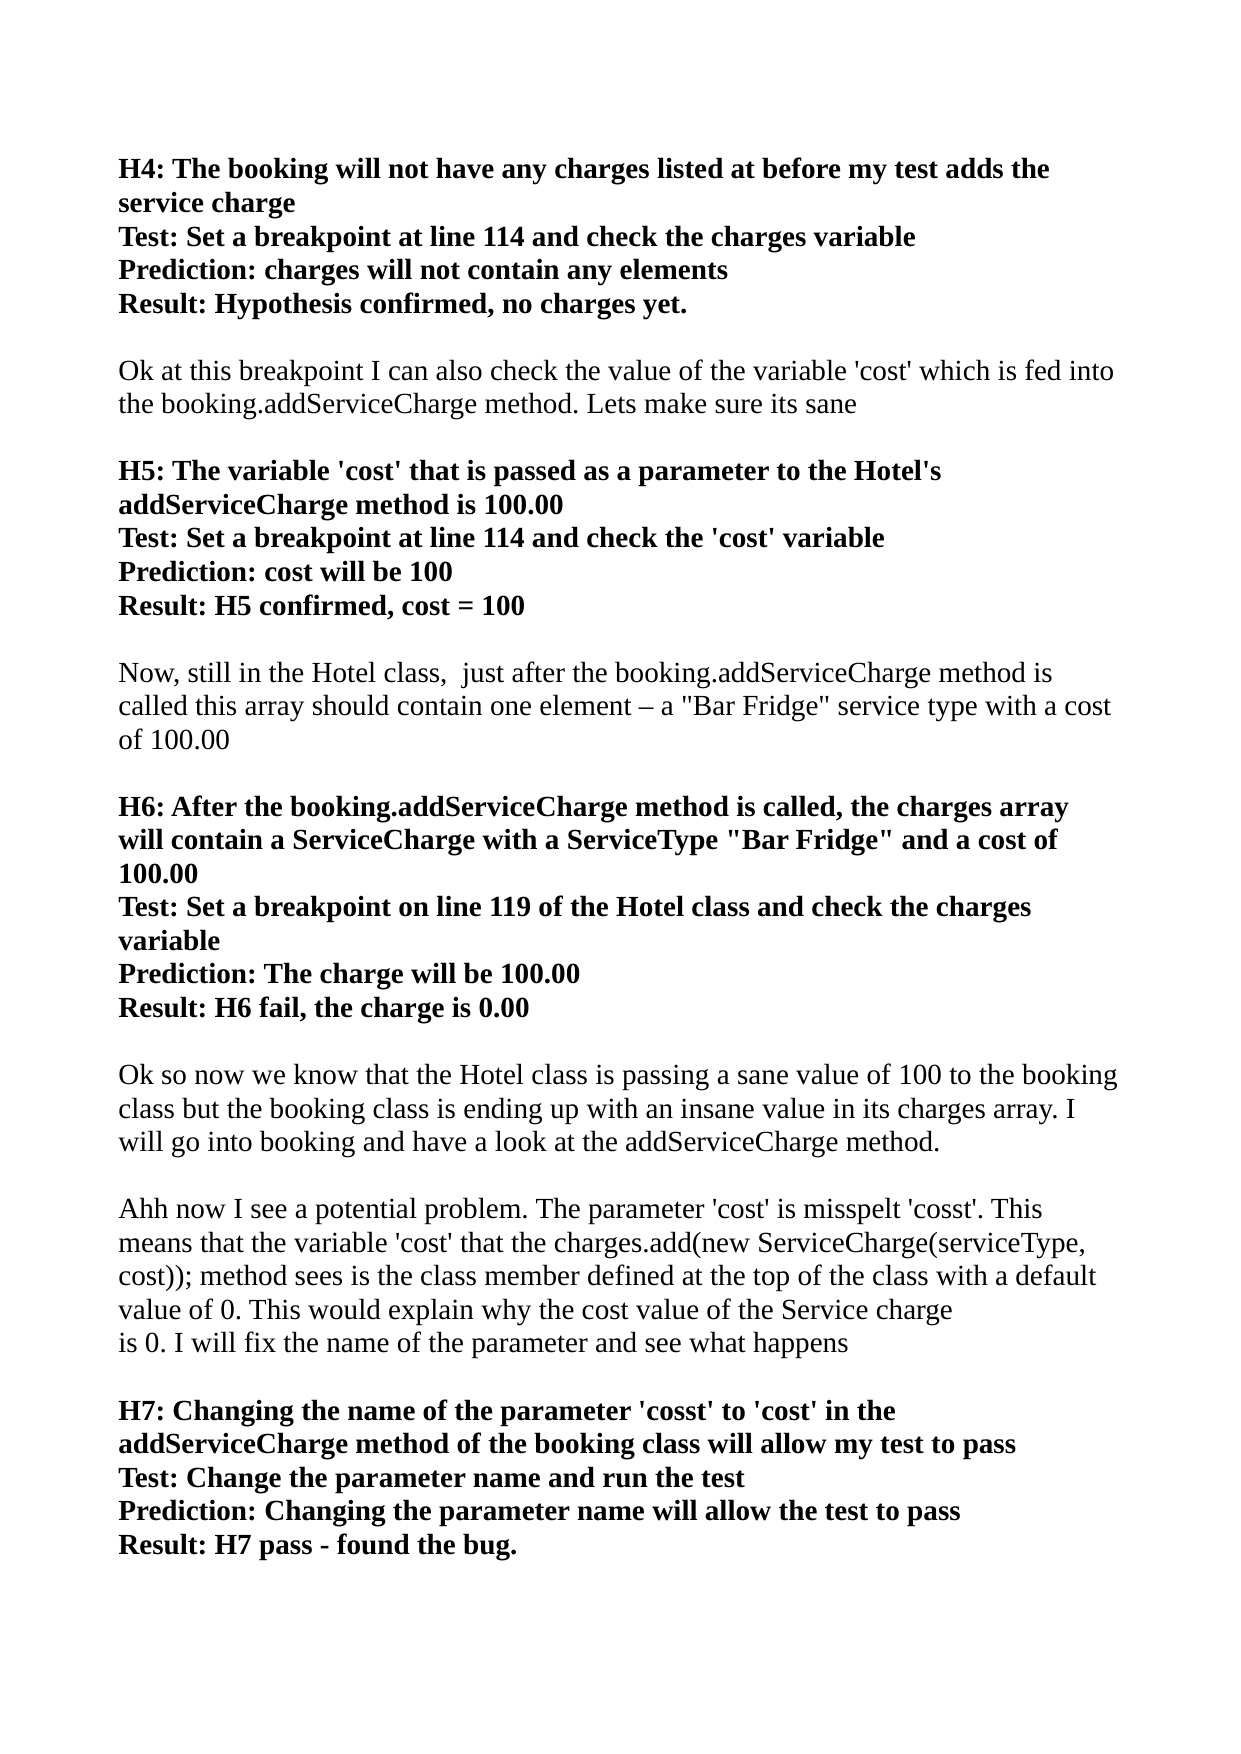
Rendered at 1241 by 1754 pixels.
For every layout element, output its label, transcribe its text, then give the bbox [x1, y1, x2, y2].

text Prediction: cost will be 100 [118, 554, 1122, 588]
text Test: Change the parameter name and run the test [118, 1460, 1122, 1493]
text H5: The variable 'cost' that is passed as a parameter to the Hotel's addServiceCharge method is 100.00 [118, 453, 1122, 521]
text H7: Changing the name of the parameter 'cosst' to 'cost' in the addServiceCharge method of the booking class will allow my test to pass [118, 1393, 1122, 1460]
text Ok so now we know that the Hotel class is passing a sane value of 100 to the booking class but the booking class is ending up with an insane value in its charges array. I will go into booking and have a look at the addServiceCharge method. [118, 1057, 1122, 1158]
text Ahh now I see a potential problem. The parameter 'cost' is misspelt 'cosst'. This means that the variable 'cost' that the charges.add(new ServiceCharge(serviceType, cost)); method sees is the class member defined at the top of the class with a default value of 0. This would explain why the cost value of the Service charge [118, 1191, 1122, 1326]
text Prediction: The charge will be 100.00 [118, 957, 1122, 990]
text Test: Set a breakpoint at line 114 and check the charges variable [118, 219, 1122, 252]
text Result: H6 fail, the charge is 0.00 [118, 990, 1122, 1024]
text Ok at this breakpoint I can also check the value of the variable 'cost' which is fed into the booking.addServiceCharge method. Lets make sure its sane [118, 353, 1122, 420]
text Prediction: charges will not contain any elements [118, 252, 1122, 286]
text Test: Set a breakpoint at line 114 and check the 'cost' variable [118, 521, 1122, 554]
text H4: The booking will not have any charges listed at before my test adds the service charge [118, 152, 1122, 219]
text Now, still in the Hotel class, just after the booking.addServiceCharge method is called this array should contain one element – a "Bar Fridge" service type with a cost of 100.00 [118, 655, 1122, 755]
text H6: After the booking.addServiceCharge method is called, the charges array will contain a ServiceCharge with a ServiceType "Bar Fridge" and a cost of 100.00 [118, 789, 1122, 889]
text Result: Hypothesis confirmed, no charges yet. [118, 286, 1122, 319]
text Result: H7 pass - found the bug. [118, 1527, 1122, 1560]
text Test: Set a breakpoint on line 119 of the Hotel class and check the charges variable [118, 889, 1122, 957]
text is 0. I will fix the name of the parameter and see what happens [118, 1326, 1122, 1359]
text Prediction: Changing the parameter name will allow the test to pass [118, 1493, 1122, 1527]
text Result: H5 confirmed, cost = 100 [118, 588, 1122, 621]
